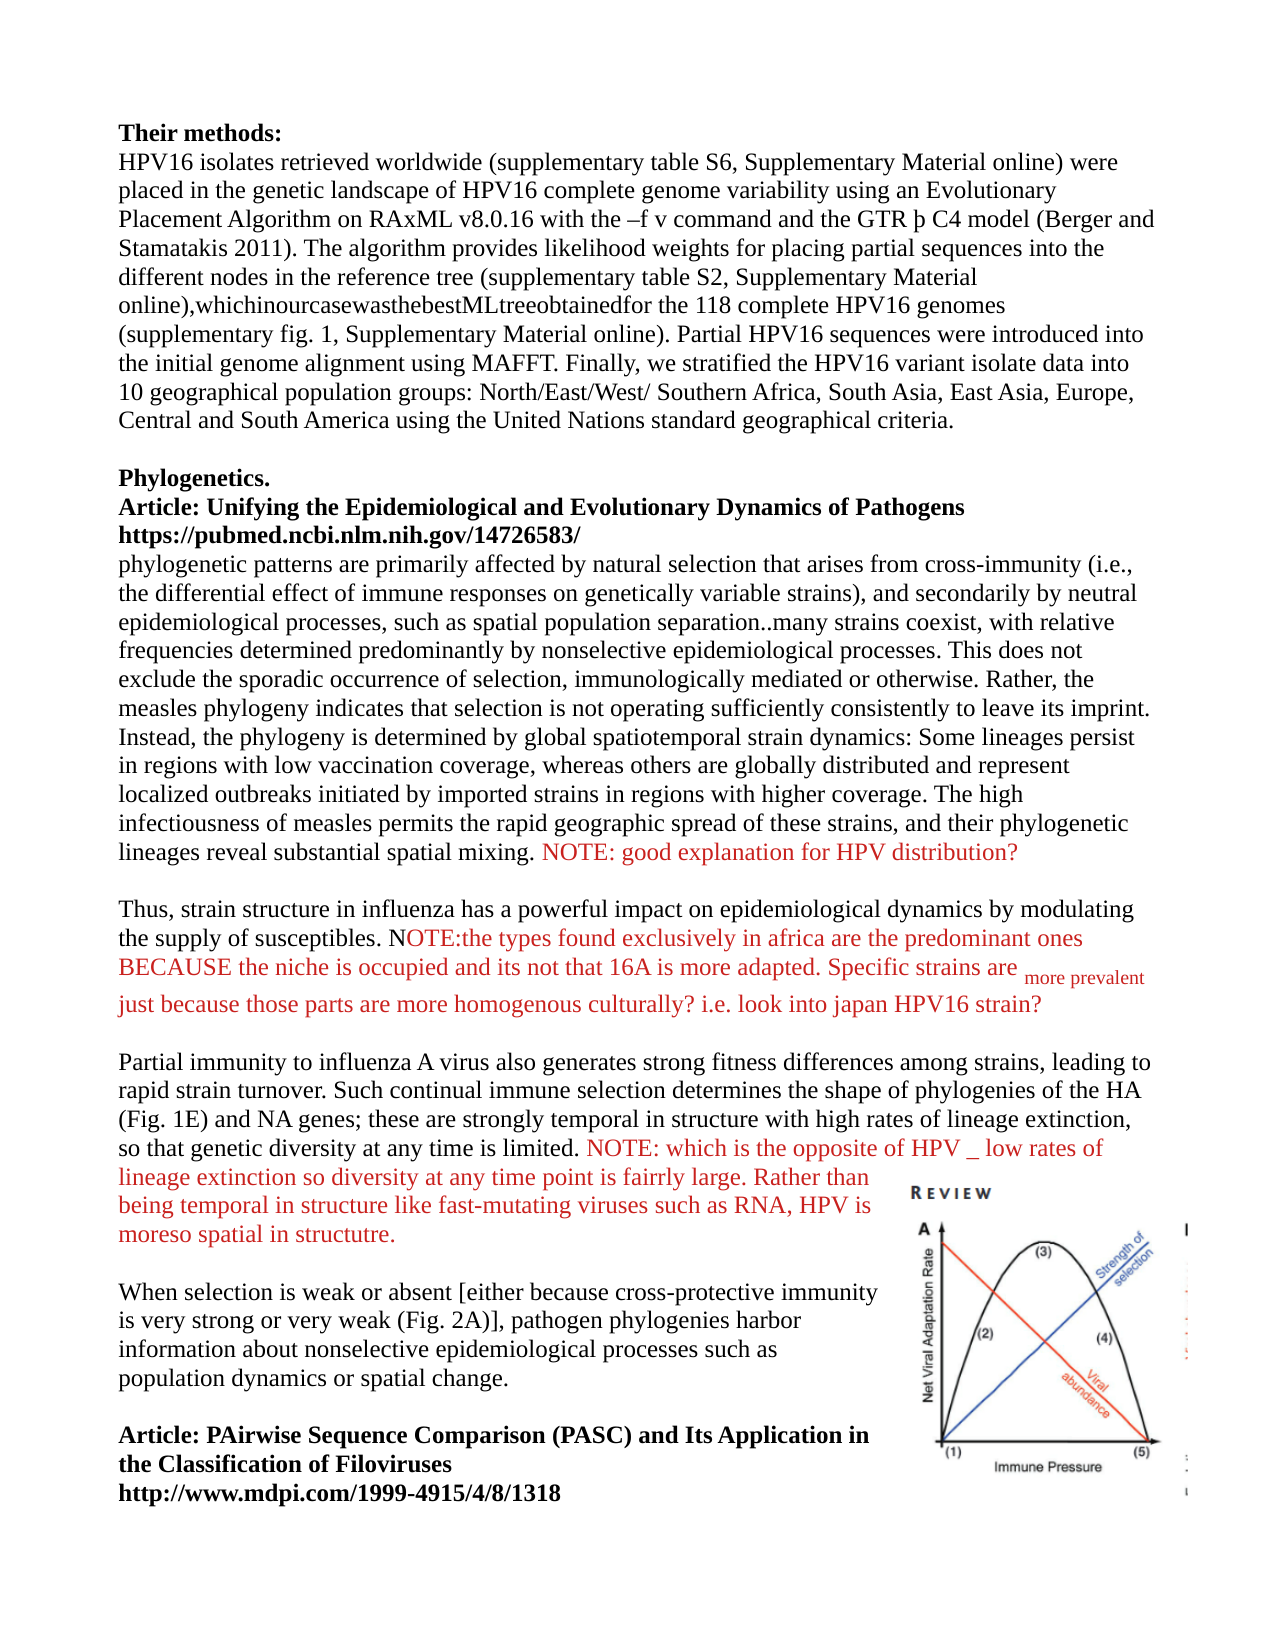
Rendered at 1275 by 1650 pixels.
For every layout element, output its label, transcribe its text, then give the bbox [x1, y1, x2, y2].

text Partial immunity to influenza A virus also generates strong fitness differences among strains, leading to rapid strain turnover. Such continual immune selection determines the shape of phylogenies of the HA (Fig. 1E) and NA genes; these are strongly temporal in structure with high rates of lineage extinction, so that genetic diversity at any time is limited. NOTE: which is the opposite of HPV _ low rates of lineage extinction so diversity at any time point is fairrly large. Rather than being temporal in structure like fast-mutating viruses such as RNA, HPV is moreso spatial in structutre. [118, 1047, 1157, 1248]
text phylogenetic patterns are primarily affected by natural selection that arises from cross-immunity (i.e., the differential effect of immune responses on genetically variable strains), and secondarily by neutral epidemiological processes, such as spatial population separation..many strains coexist, with relative frequencies determined predominantly by nonselective epidemiological processes. This does not exclude the sporadic occurrence of selection, immunologically mediated or otherwise. Rather, the measles phylogeny indicates that selection is not operating sufficiently consistently to leave its imprint. Instead, the phylogeny is determined by global spatiotemporal strain dynamics: Some lineages persist in regions with low vaccination coverage, whereas others are globally distributed and represent localized outbreaks initiated by imported strains in regions with higher coverage. The high infectiousness of measles permits the rapid geographic spread of these strains, and their phylogenetic lineages reveal substantial spatial mixing. NOTE: good explanation for HPV distribution? [118, 549, 1157, 866]
text http://www.mdpi.com/1999-4915/4/8/1318 [118, 1478, 881, 1507]
text https://pubmed.ncbi.nlm.nih.gov/14726583/ [118, 521, 1157, 549]
text Article: Unifying the Epidemiological and Evolutionary Dynamics of Pathogens [118, 492, 1157, 521]
text Thus, strain structure in influenza has a powerful impact on epidemiological dynamics by modulating the supply of susceptibles. NOTE:the types found exclusively in africa are the predominant ones BECAUSE the niche is occupied and its not that 16A is more adapted. Specific strains are more prevalent just because those parts are more homogenous culturally? i.e. look into japan HPV16 strain? [118, 894, 1157, 1018]
text Phylogenetics. [118, 463, 1157, 492]
text HPV16 isolates retrieved worldwide (supplementary table S6, Supplementary Material online) were placed in the genetic landscape of HPV16 complete genome variability using an Evolutionary Placement Algorithm on RAxML v8.0.16 with the –f v command and the GTR þ C4 model (Berger and Stamatakis 2011). The algorithm provides likelihood weights for placing partial sequences into the different nodes in the reference tree (supplementary table S2, Supplementary Material online),whichinourcasewasthebestMLtreeobtainedfor the 118 complete HPV16 genomes (supplementary fig. 1, Supplementary Material online). Partial HPV16 sequences were introduced into the initial genome alignment using MAFFT. Finally, we stratified the HPV16 variant isolate data into 10 geographical population groups: North/East/West/ Southern Africa, South Asia, East Asia, Europe, Central and South America using the United Nations standard geographical criteria. [118, 147, 1157, 434]
text Article: PAirwise Sequence Comparison (PASC) and Its Application in the Classification of Filoviruses [118, 1420, 881, 1478]
text Their methods: [118, 118, 1157, 147]
picture [881, 1165, 1188, 1523]
text When selection is weak or absent [either because cross-protective immunity is very strong or very weak (Fig. 2A)], pathogen phylogenies harbor information about nonselective epidemiological processes such as population dynamics or spatial change. [118, 1277, 881, 1392]
